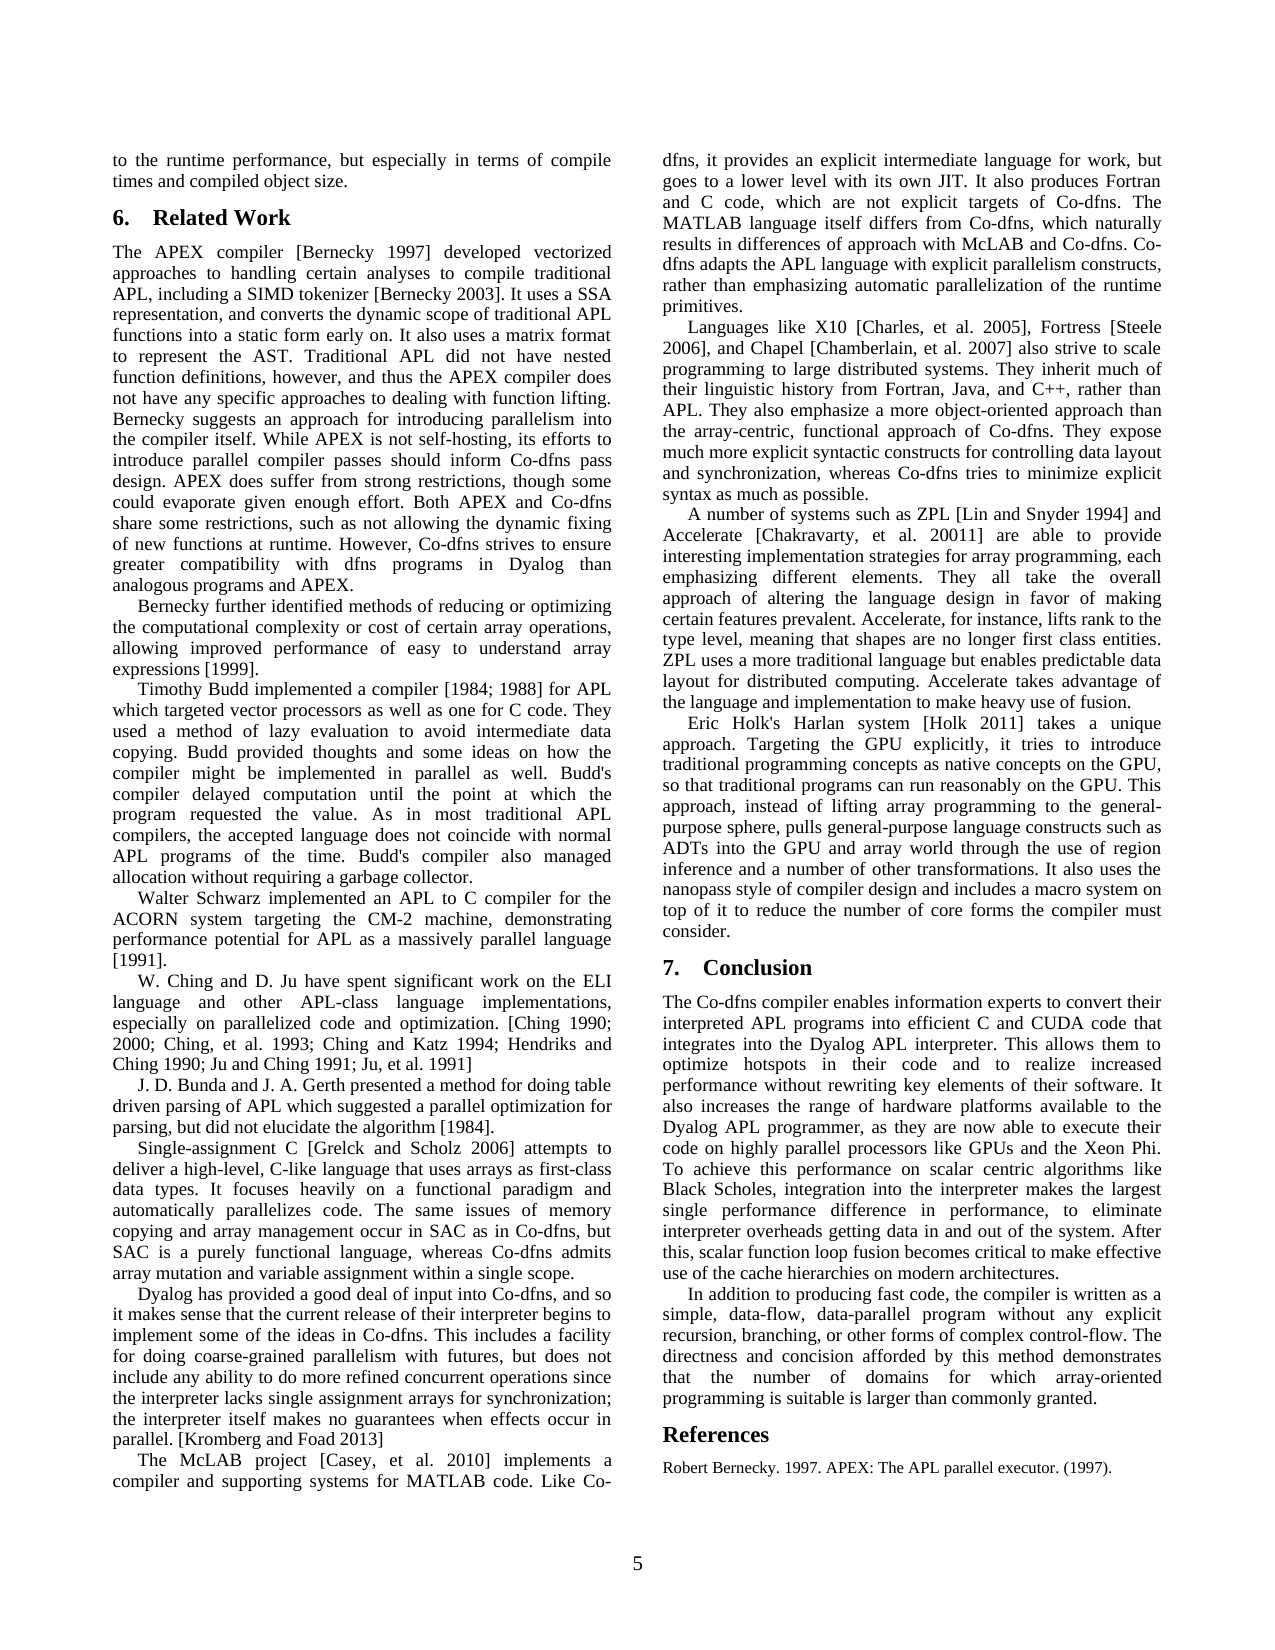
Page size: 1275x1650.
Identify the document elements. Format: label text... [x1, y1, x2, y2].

text Single-assignment C [Grelck and Scholz 2006] attempts to deliver a high-level, C-like language that uses arrays as first-class data types. It focuses heavily on a functional paradigm and automatically parallelizes code. The same issues of memory copying and array management occur in SAC as in Co-dfns, but SAC is a purely functional language, whereas Co-dfns admits array mutation and variable assignment within a single scope. [112, 1137, 612, 1283]
text The APEX compiler [Bernecky 1997] developed vectorized approaches to handling certain analyses to compile traditional APL, including a SIMD tokenizer [Bernecky 2003]. It uses a SSA representation, and converts the dynamic scope of traditional APL functions into a static form early on. It also uses a matrix format to represent the AST. Traditional APL did not have nested function definitions, however, and thus the APEX compiler does not have any specific approaches to dealing with function lifting. Bernecky suggests an approach for introducing parallelism into the compiler itself. While APEX is not self-hosting, its efforts to introduce parallel compiler passes should inform Co-dfns pass design. APEX does suffer from strong restrictions, though some could evaporate given enough effort. Both APEX and Co-dfns share some restrictions, such as not allowing the dynamic fixing of new functions at runtime. However, Co-dfns strives to ensure greater compatibility with dfns programs in Dyalog than analogous programs and APEX. [112, 242, 612, 596]
text to the runtime performance, but especially in terms of compile times and compiled object size. [112, 150, 612, 192]
text Languages like X10 [Charles, et al. 2005], Fortress [Steele 2006], and Chapel [Chamberlain, et al. 2007] also strive to scale programming to large distributed systems. They inherit much of their linguistic history from Fortran, Java, and C++, rather than APL. They also emphasize a more object-oriented approach than the array-centric, functional approach of Co-dfns. They expose much more explicit syntactic constructs for controlling data layout and synchronization, whereas Co-dfns tries to minimize explicit syntax as much as possible. [662, 317, 1162, 504]
text W. Ching and D. Ju have spent significant work on the ELI language and other APL-class language implementations, especially on parallelized code and optimization. [Ching 1990; 2000; Ching, et al. 1993; Ching and Katz 1994; Hendriks and Ching 1990; Ju and Ching 1991; Ju, et al. 1991] [112, 971, 612, 1075]
text Walter Schwarz implemented an APL to C compiler for the ACORN system targeting the CM-2 machine, demonstrating performance potential for APL as a massively parallel language [1991]. [112, 887, 612, 971]
text The McLAB project [Casey, et al. 2010] implements a compiler and supporting systems for MATLAB code. Like Co- [112, 1450, 612, 1492]
text The Co-dfns compiler enables information experts to convert their interpreted APL programs into efficient C and CUDA code that integrates into the Dyalog APL interpreter. This allows them to optimize hotspots in their code and to realize increased performance without rewriting key elements of their software. It also increases the range of hardware platforms available to the Dyalog APL programmer, as they are now able to execute their code on highly parallel processors like GPUs and the Xeon Phi. To achieve this performance on scalar centric algorithms like Black Scholes, integration into the interpreter makes the largest single performance difference in performance, to eliminate interpreter overheads getting data in and out of the system. After this, scalar function loop fusion becomes critical to make effective use of the cache hierarchies on modern architectures. [662, 992, 1162, 1283]
text Eric Holk's Harlan system [Holk 2011] takes a unique approach. Targeting the GPU explicitly, it tries to introduce traditional programming concepts as native concepts on the GPU, so that traditional programs can run reasonably on the GPU. This approach, instead of lifting array programming to the general-purpose sphere, pulls general-purpose language constructs such as ADTs into the GPU and array world through the use of region inference and a number of other transformations. It also uses the nanopass style of compiler design and includes a macro system on top of it to reduce the number of core forms the compiler must consider. [662, 712, 1162, 942]
text Dyalog has provided a good deal of input into Co-dfns, and so it makes sense that the current release of their interpreter begins to implement some of the ideas in Co-dfns. This includes a facility for doing coarse-grained parallelism with futures, but does not include any ability to do more refined concurrent operations since the interpreter lacks single assignment arrays for synchronization; the interpreter itself makes no guarantees when effects occur in parallel. [Kromberg and Foad 2013] [112, 1283, 612, 1450]
text J. D. Bunda and J. A. Gerth presented a method for doing table driven parsing of APL which suggested a parallel optimization for parsing, but did not elucidate the algorithm [1984]. [112, 1075, 612, 1137]
text Bernecky further identified methods of reducing or optimizing the computational complexity or cost of certain array operations, allowing improved performance of easy to understand array expressions [1999]. [112, 596, 612, 679]
text dfns, it provides an explicit intermediate language for work, but goes to a lower level with its own JIT. It also produces Fortran and C code, which are not explicit targets of Co-dfns. The MATLAB language itself differs from Co-dfns, which naturally results in differences of approach with McLAB and Co-dfns. Co-dfns adapts the APL language with explicit parallelism constructs, rather than emphasizing automatic parallelization of the runtime primitives. [662, 150, 1162, 317]
subtitle Related Work [112, 204, 612, 231]
text In addition to producing fast code, the compiler is written as a simple, data-flow, data-parallel program without any explicit recursion, branching, or other forms of complex control-flow. The directness and concision afforded by this method demonstrates that the number of domains for which array-oriented programming is suitable is larger than commonly granted. [662, 1283, 1162, 1408]
text A number of systems such as ZPL [Lin and Snyder 1994] and Accelerate [Chakravarty, et al. 20011] are able to provide interesting implementation strategies for array programming, each emphasizing different elements. They all take the overall approach of altering the language design in favor of making certain features prevalent. Accelerate, for instance, lifts rank to the type level, meaning that shapes are no longer first class entities. ZPL uses a more traditional language but enables predictable data layout for distributed computing. Accelerate takes advantage of the language and implementation to make heavy use of fusion. [662, 504, 1162, 712]
text Timothy Budd implemented a compiler [1984; 1988] for APL which targeted vector processors as well as one for C code. They used a method of lazy evaluation to avoid intermediate data copying. Budd provided thoughts and some ideas on how the compiler might be implemented in parallel as well. Budd's compiler delayed computation until the point at which the program requested the value. As in most traditional APL compilers, the accepted language does not coincide with normal APL programs of the time. Budd's compiler also managed allocation without requiring a garbage collector. [112, 679, 612, 887]
subtitle Conclusion [662, 954, 1162, 981]
text Robert Bernecky. 1997. APEX: The APL parallel executor. (1997). [662, 1458, 1162, 1477]
